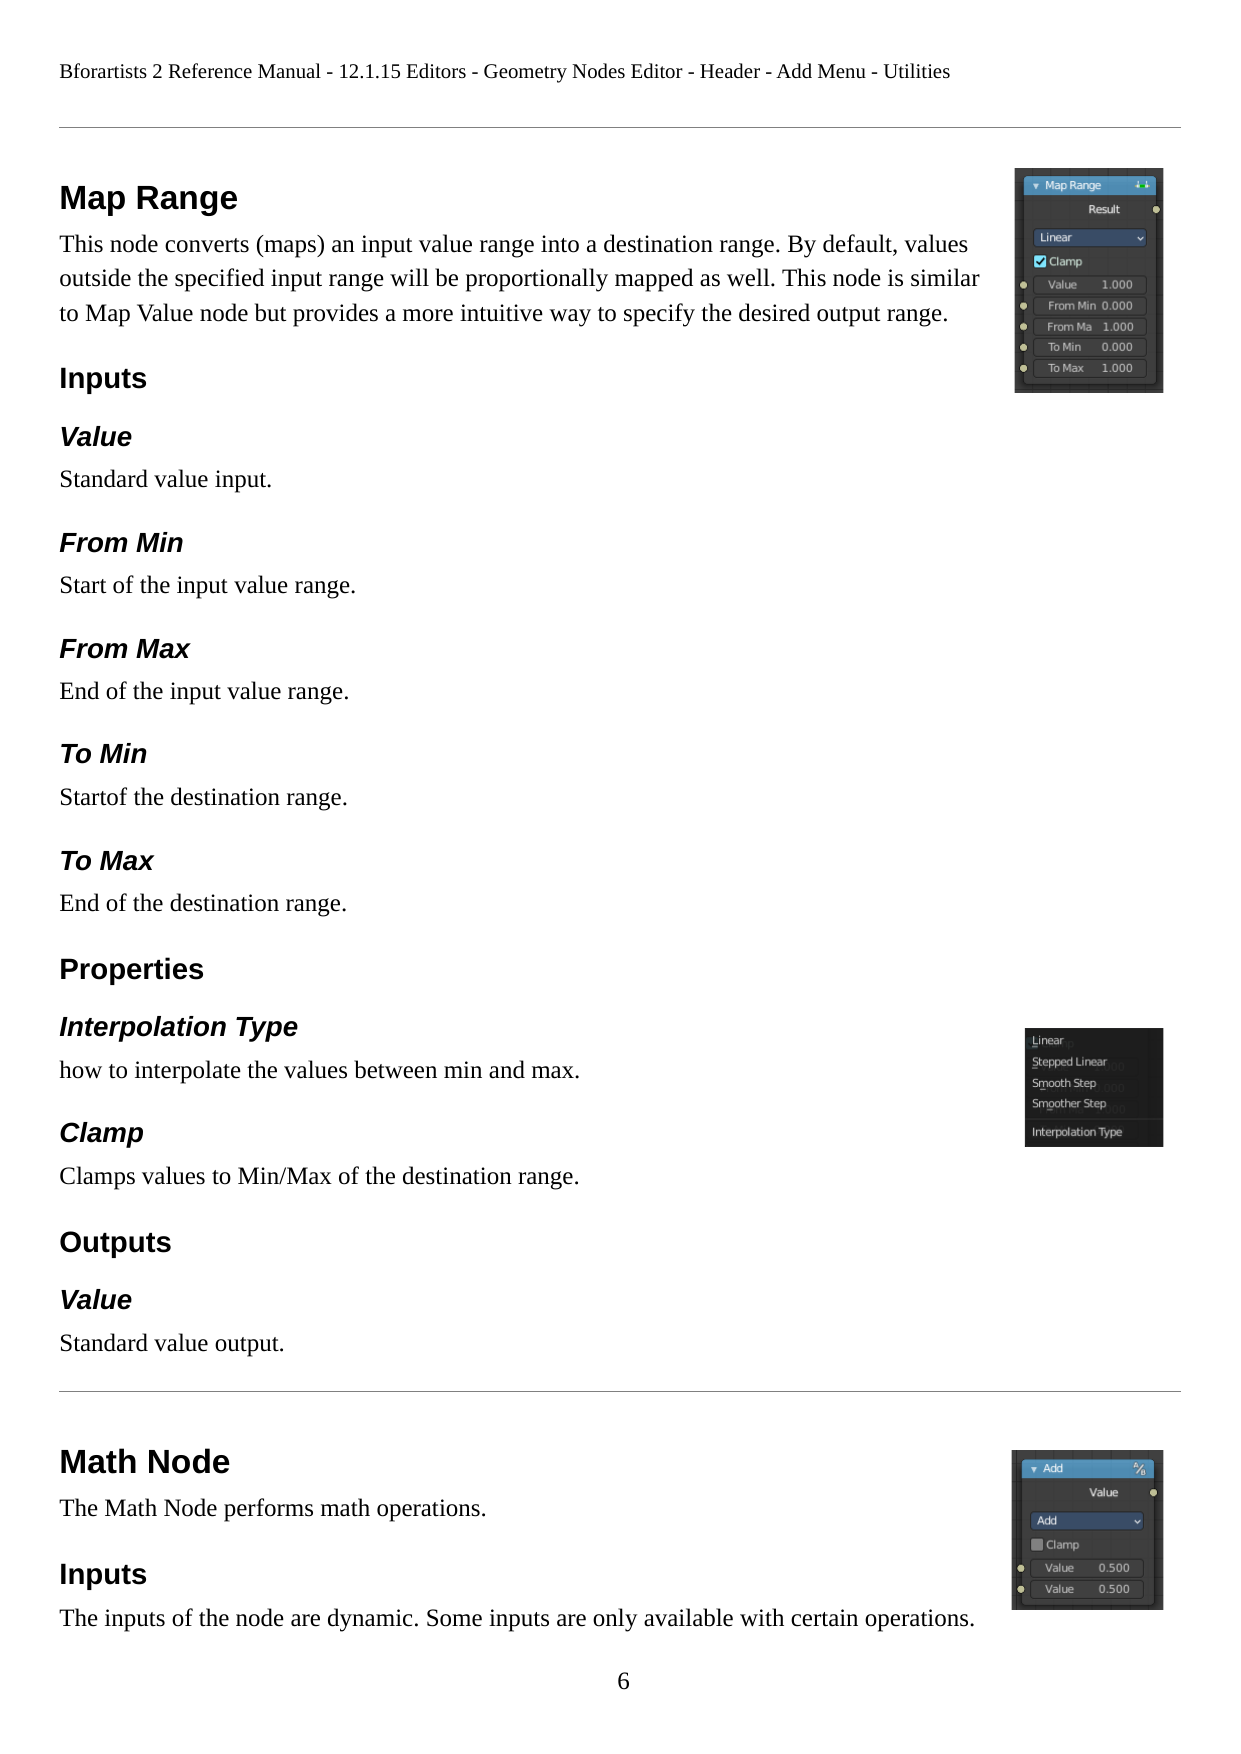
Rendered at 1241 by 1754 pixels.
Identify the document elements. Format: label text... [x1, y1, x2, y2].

text End of the destination range. [59, 888, 1181, 917]
subtitle Value [59, 420, 1181, 452]
subtitle Interpolation Type [59, 1011, 1181, 1042]
text Standard value output. [59, 1328, 1181, 1356]
text Startof the destination range. [59, 782, 1181, 811]
picture [1014, 168, 1164, 393]
text Standard value input. [59, 464, 1181, 493]
text how to interpolate the values between min and max. [59, 1055, 1024, 1084]
picture [1024, 1028, 1164, 1147]
subtitle To Max [59, 844, 1181, 876]
text Start of the input value range. [59, 570, 1181, 599]
subtitle To Min [59, 738, 1181, 770]
subtitle Map Range [59, 178, 1014, 216]
subtitle Math Node [59, 1442, 1181, 1480]
text End of the input value range. [59, 676, 1181, 705]
subtitle Value [59, 1283, 1181, 1315]
picture [1011, 1450, 1164, 1610]
subtitle [1164, 1557, 1181, 1590]
subtitle Clamp [59, 1117, 1181, 1148]
subtitle Properties [59, 952, 1181, 986]
subtitle From Min [59, 526, 1181, 558]
text This node converts (maps) an input value range into a destination range. By default, values outside the specified input range will be proportionally mapped as well. This node is similar to Map Value node but provides a more intuitive way to specify the desired output range. [59, 229, 1014, 326]
text The inputs of the node are dynamic. Some inputs are only available with certain operations. [59, 1603, 1181, 1632]
subtitle Inputs [59, 1557, 1011, 1590]
text The Math Node performs math operations. [59, 1493, 1011, 1522]
subtitle Outputs [59, 1224, 1181, 1258]
text Clamps values to Min/Max of the destination range. [59, 1161, 1181, 1190]
subtitle Inputs [59, 361, 1181, 395]
subtitle From Max [59, 632, 1181, 664]
subtitle [1164, 178, 1181, 216]
